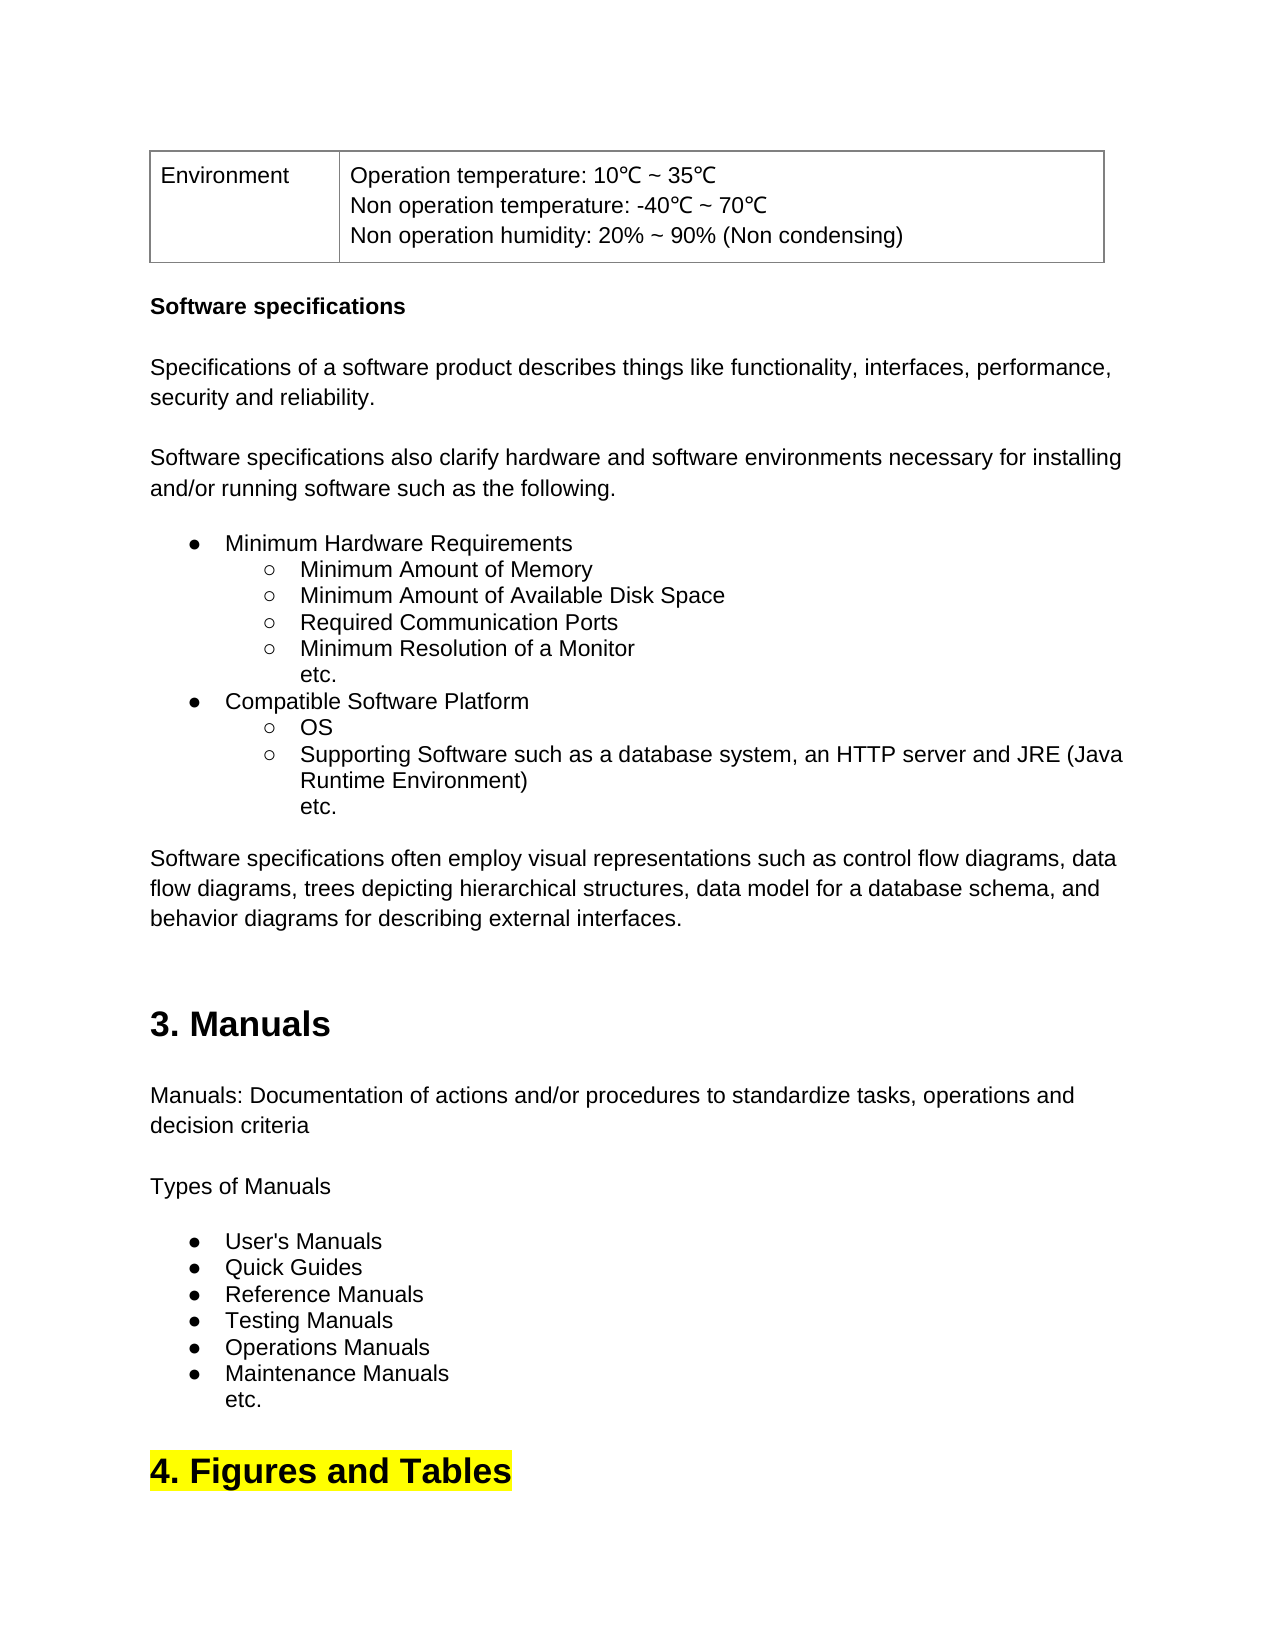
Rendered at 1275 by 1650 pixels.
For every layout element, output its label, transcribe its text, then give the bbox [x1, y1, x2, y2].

subtitle 3. Manuals [150, 1003, 1125, 1044]
text Software specifications also clarify hardware and software environments necessary for installing and/or running software such as the following. [150, 444, 1125, 501]
list User's Manuals [187, 1228, 1125, 1254]
list Reference Manuals [187, 1281, 1125, 1307]
text Manuals: Documentation of actions and/or procedures to standardize tasks, operations and decision criteria [150, 1082, 1125, 1139]
list Minimum Hardware Requirements [187, 530, 1125, 556]
list Operations Manuals [187, 1333, 1125, 1360]
list OS [262, 714, 1125, 741]
list Minimum Resolution of a Monitor etc. [262, 635, 1125, 688]
text Software specifications [150, 293, 1125, 319]
list Testing Manuals [187, 1307, 1125, 1333]
subtitle 4. Figures and Tables [150, 1450, 1125, 1491]
text Specifications of a software product describes things like functionality, interfaces, performance, security and reliability. [150, 354, 1125, 410]
table_cell Operation temperature: 10℃ ~ 35℃ Non operation temperature: -40℃ ~ 70℃ Non operation humidity: 20% ~ 90% (Non condensing) [340, 152, 1103, 261]
list Quick Guides [187, 1254, 1125, 1281]
text Software specifications often employ visual representations such as control flow diagrams, data flow diagrams, trees depicting hierarchical structures, data model for a database schema, and behavior diagrams for describing external interfaces. [150, 844, 1125, 931]
text Types of Manuals [150, 1173, 1125, 1199]
table_cell Environment [151, 152, 339, 261]
list Minimum Amount of Memory [262, 556, 1125, 582]
list Supporting Software such as a database system, an HTTP server and JRE (Java Runtime Environment) etc. [262, 741, 1125, 819]
list Required Communication Ports [262, 609, 1125, 635]
list Minimum Amount of Available Disk Space [262, 582, 1125, 609]
list Compatible Software Platform [187, 688, 1125, 714]
list Maintenance Manuals etc. [187, 1360, 1125, 1412]
